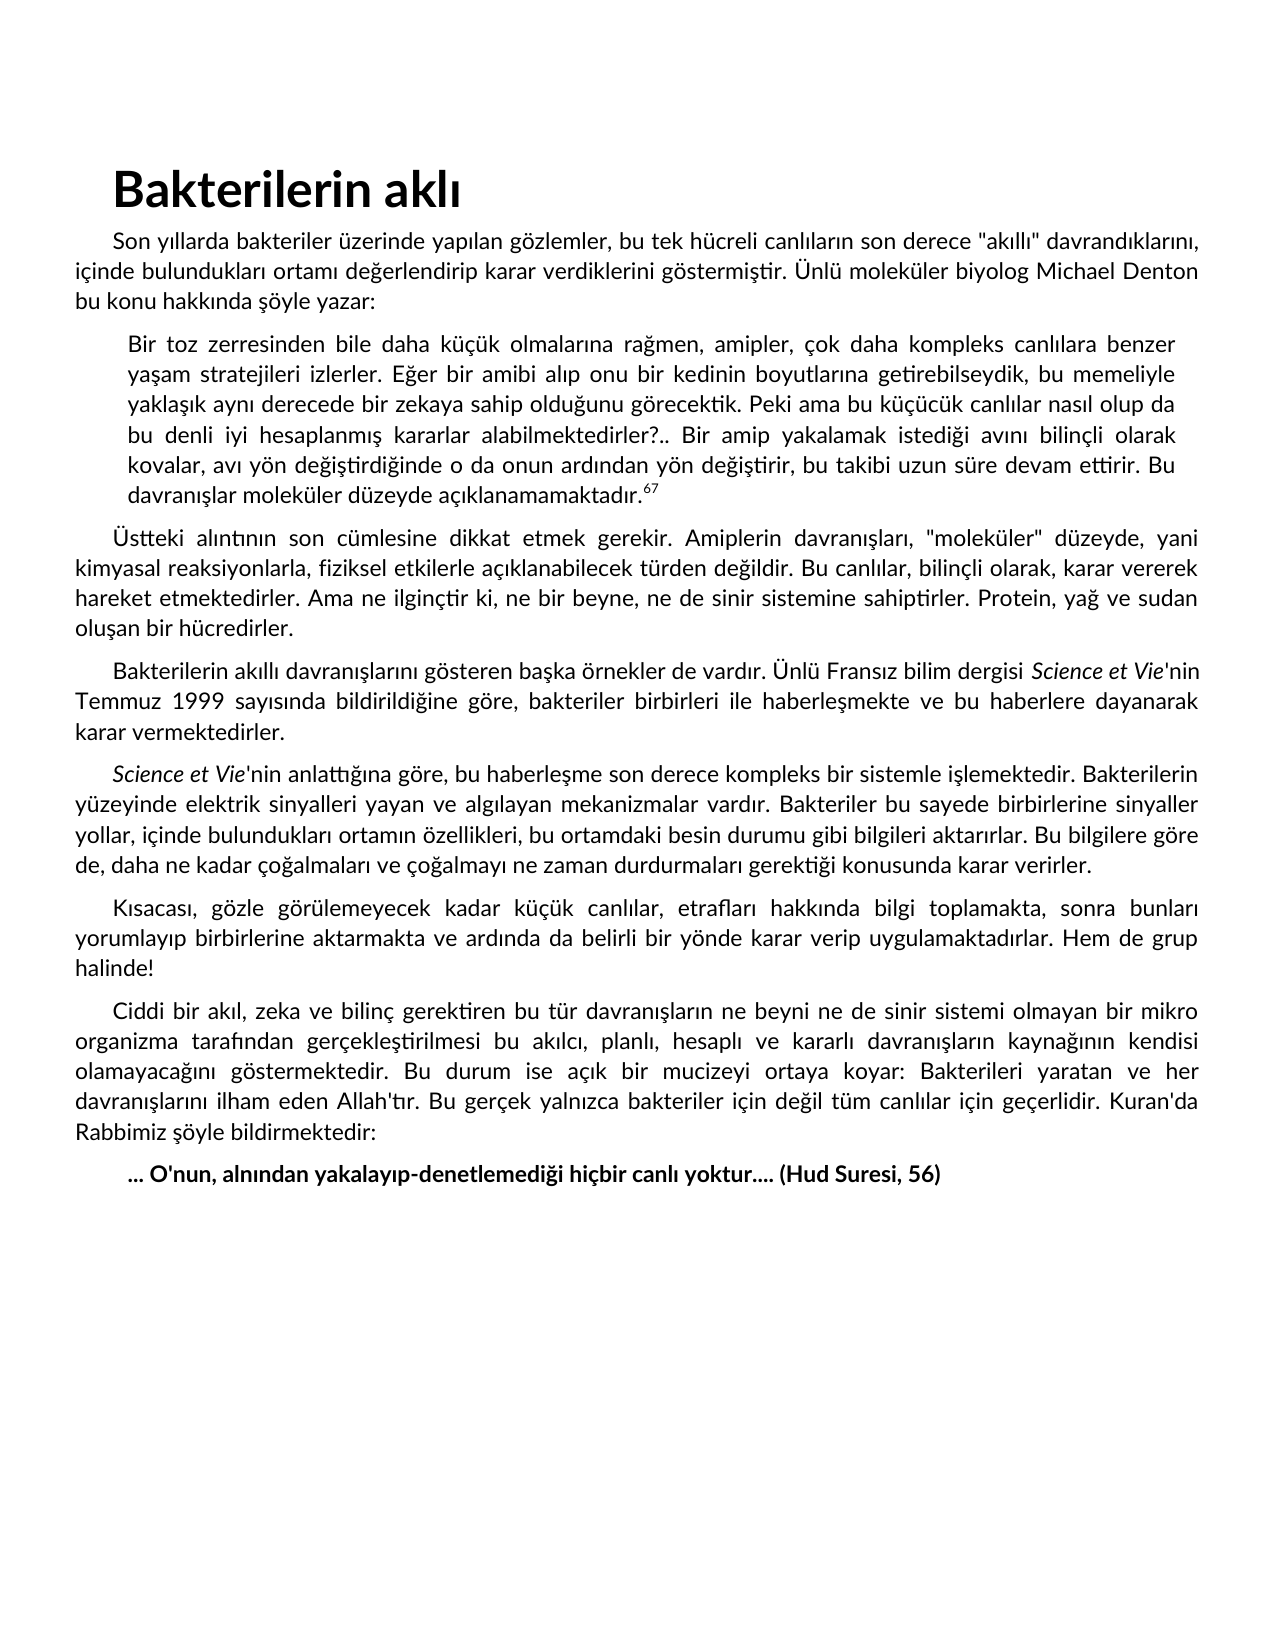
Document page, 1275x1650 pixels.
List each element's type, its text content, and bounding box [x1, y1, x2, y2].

text Science et Vie'nin anlattığına göre, bu haberleşme son derece kompleks bir sistemle işlemektedir. Bakterilerin yüzeyinde elektrik sinyalleri yayan ve algılayan mekanizmalar vardır. Bakteriler bu sayede birbirlerine sinyaller yollar, içinde bulundukları ortamın özellikleri, bu ortamdaki besin durumu gibi bilgileri aktarırlar. Bu bilgilere göre de, daha ne kadar çoğalmaları ve çoğalmayı ne zaman durdurmaları gerektiği konusunda karar verirler. [75, 760, 1200, 878]
text Son yıllarda bakteriler üzerinde yapılan gözlemler, bu tek hücreli canlıların son derece "akıllı" davrandıklarını, içinde bulundukları ortamı değerlendirip karar verdiklerini göstermiştir. Ünlü moleküler biyolog Michael Denton bu konu hakkında şöyle yazar: [75, 227, 1200, 314]
text Bir toz zerresinden bile daha küçük olmalarına rağmen, amipler, çok daha kompleks canlılara benzer yaşam stratejileri izlerler. Eğer bir amibi alıp onu bir kedinin boyutlarına getirebilseydik, bu memeliyle yaklaşık aynı derecede bir zekaya sahip olduğunu görecektik. Peki ama bu küçücük canlılar nasıl olup da bu denli iyi hesaplanmış kararlar alabilmektedirler?.. Bir amip yakalamak istediği avını bilinçli olarak kovalar, avı yön değiştirdiğinde o da onun ardından yön değiştirir, bu takibi uzun süre devam ettirir. Bu davranışlar moleküler düzeyde açıklanamamaktadır.67 [127, 330, 1177, 508]
text Ciddi bir akıl, zeka ve bilinç gerektiren bu tür davranışların ne beyni ne de sinir sistemi olmayan bir mikro organizma tarafından gerçekleştirilmesi bu akılcı, planlı, hesaplı ve kararlı davranışların kaynağının kendisi olamayacağını göstermektedir. Bu durum ise açık bir mucizeyi ortaya koyar: Bakterileri yaratan ve her davranışlarını ilham eden Allah'tır. Bu gerçek yalnızca bakteriler için değil tüm canlılar için geçerlidir. Kuran'da Rabbimiz şöyle bildirmektedir: [75, 996, 1200, 1145]
text Bakterilerin akıllı davranışlarını gösteren başka örnekler de vardır. Ünlü Fransız bilim dergisi Science et Vie'nin Temmuz 1999 sayısında bildirildiğine göre, bakteriler birbirleri ile haberleşmekte ve bu haberlere dayanarak karar vermektedirler. [75, 657, 1200, 745]
subtitle Bakterilerin aklı [112, 158, 1200, 218]
text Kısacası, gözle görülemeyecek kadar küçük canlılar, etrafları hakkında bilgi toplamakta, sonra bunları yorumlayıp birbirlerine aktarmakta ve ardında da belirli bir yönde karar verip uygulamaktadırlar. Hem de grup halinde! [75, 893, 1200, 981]
text Üstteki alıntının son cümlesine dikkat etmek gerekir. Amiplerin davranışları, "moleküler" düzeyde, yani kimyasal reaksiyonlarla, fiziksel etkilerle açıklanabilecek türden değildir. Bu canlılar, bilinçli olarak, karar vererek hareket etmektedirler. Ama ne ilginçtir ki, ne bir beyne, ne de sinir sistemine sahiptirler. Protein, yağ ve sudan oluşan bir hücredirler. [75, 523, 1200, 642]
text ... O'nun, alnından yakalayıp-denetlemediği hiçbir canlı yoktur.... (Hud Suresi, 56) [127, 1160, 1177, 1187]
